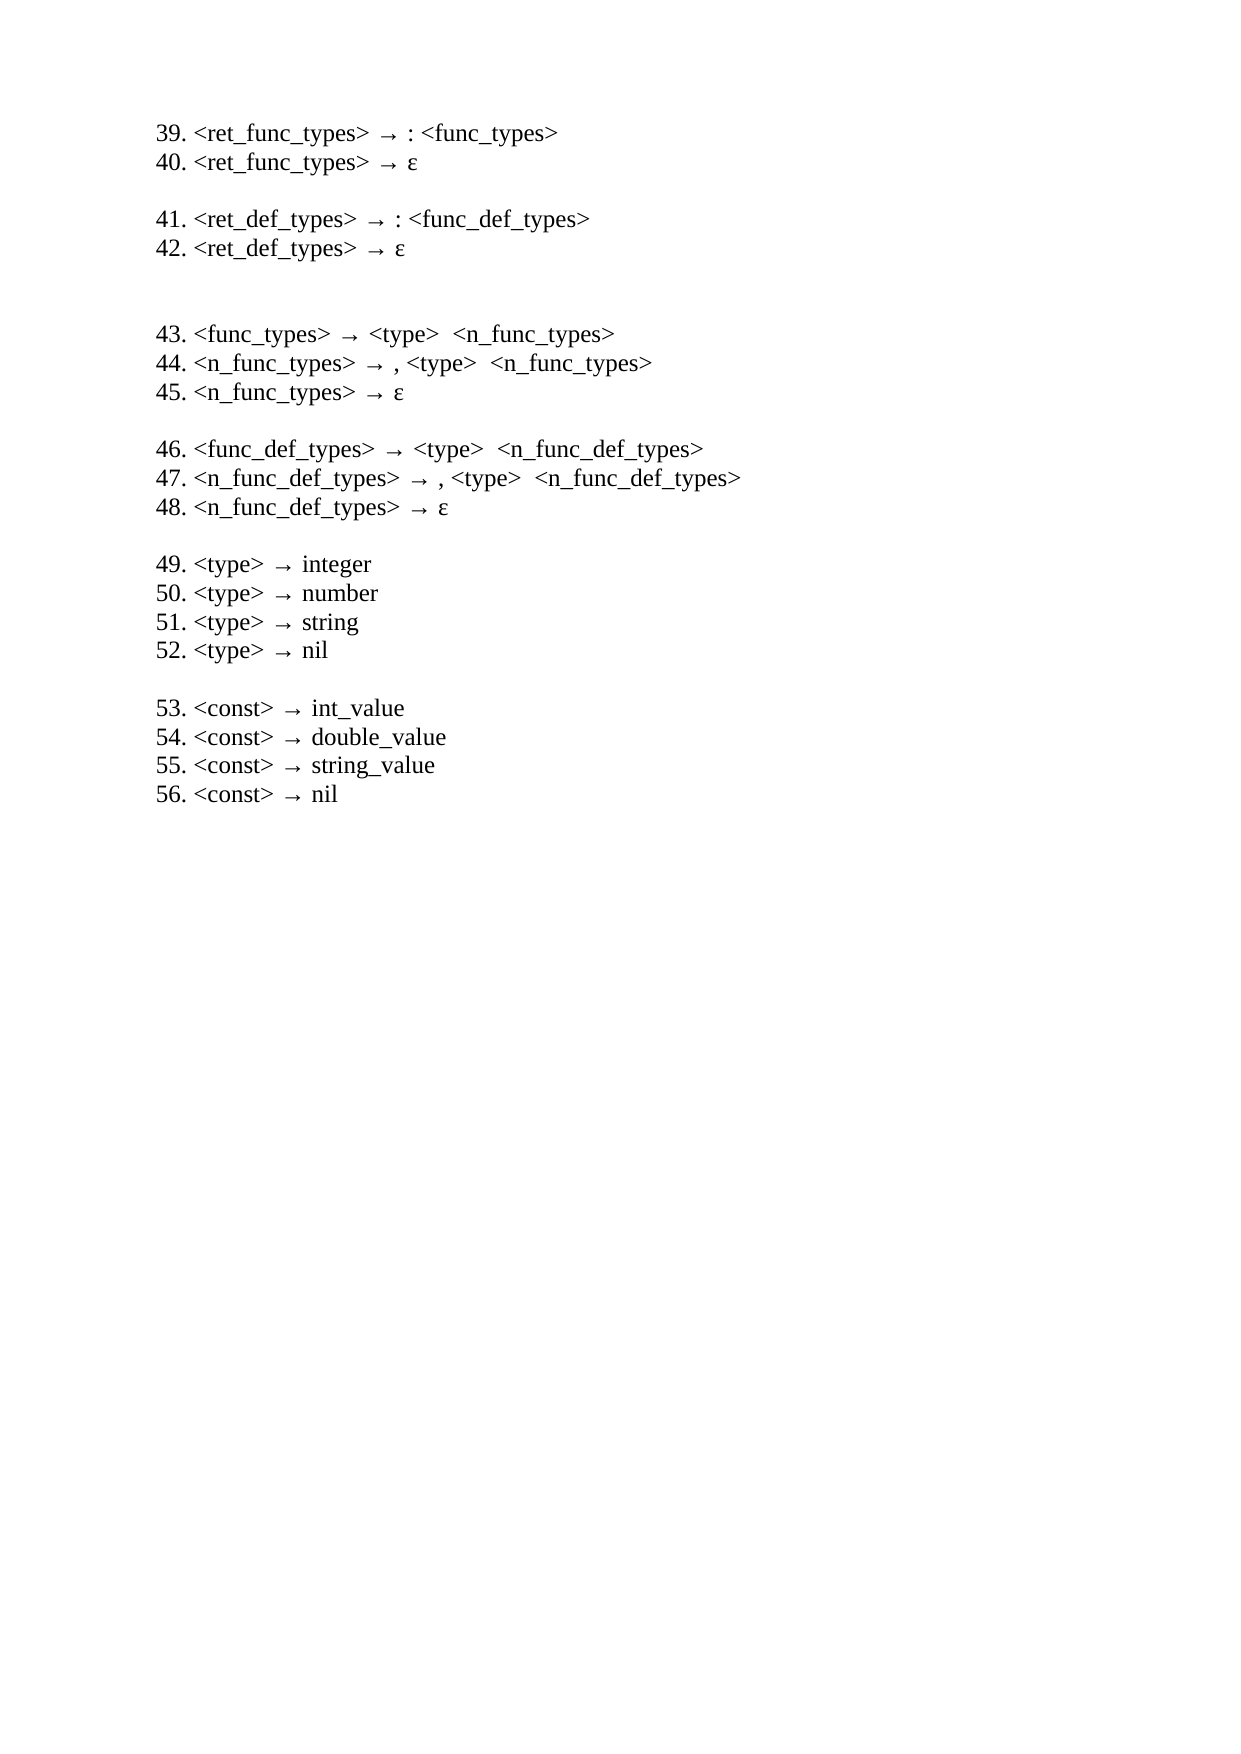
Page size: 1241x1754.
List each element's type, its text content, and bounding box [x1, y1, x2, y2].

list <type> → number [156, 578, 1122, 607]
list <type> → nil [156, 636, 1122, 664]
list <ret_func_types> → ε [156, 147, 1122, 176]
list <n_func_types> → ε [156, 377, 1122, 406]
list <const> → nil [156, 779, 1122, 808]
list <ret_def_types> → : <func_def_types> [156, 204, 1122, 233]
list <n_func_def_types> → , <type> <n_func_def_types> [156, 463, 1122, 492]
list <const> → int_value [156, 693, 1122, 722]
list <type> → string [156, 607, 1122, 636]
list <ret_func_types> → : <func_types> [156, 118, 1122, 147]
list <const> → string_value [156, 751, 1122, 779]
list <const> → double_value [156, 722, 1122, 751]
list <type> → integer [156, 549, 1122, 578]
list <n_func_def_types> → ε [156, 492, 1122, 521]
list <func_types> → <type> <n_func_types> [156, 319, 1122, 348]
list <n_func_types> → , <type> <n_func_types> [156, 348, 1122, 377]
list <ret_def_types> → ε [156, 233, 1122, 262]
list <func_def_types> → <type> <n_func_def_types> [156, 434, 1122, 463]
